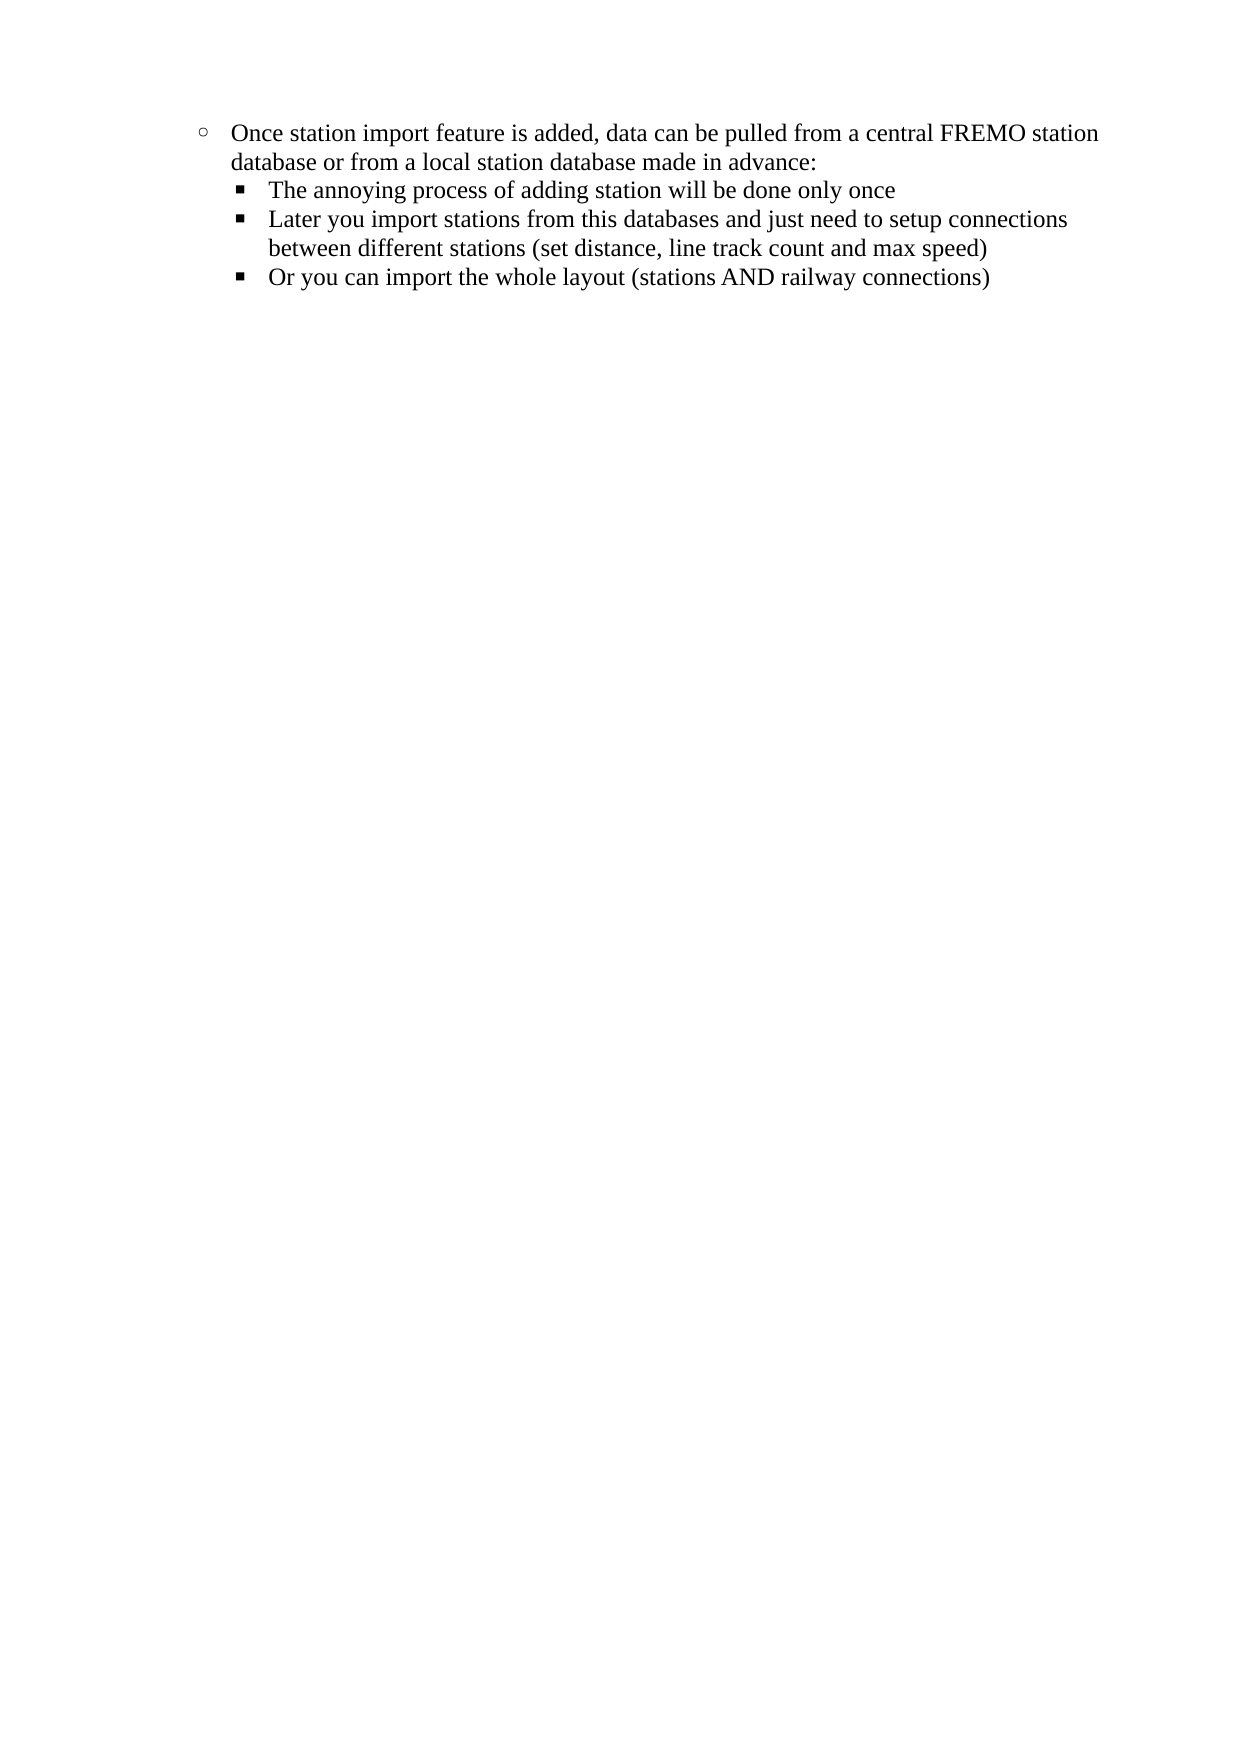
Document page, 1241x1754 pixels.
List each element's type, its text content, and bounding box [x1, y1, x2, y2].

list The annoying process of adding station will be done only once [231, 176, 1122, 204]
list Once station import feature is added, data can be pulled from a central FREMO station database or from a local station database made in advance: [193, 118, 1122, 176]
list Later you import stations from this databases and just need to setup connections between different stations (set distance, line track count and max speed) [231, 204, 1122, 262]
list Or you can import the whole layout (stations AND railway connections) [231, 262, 1122, 291]
